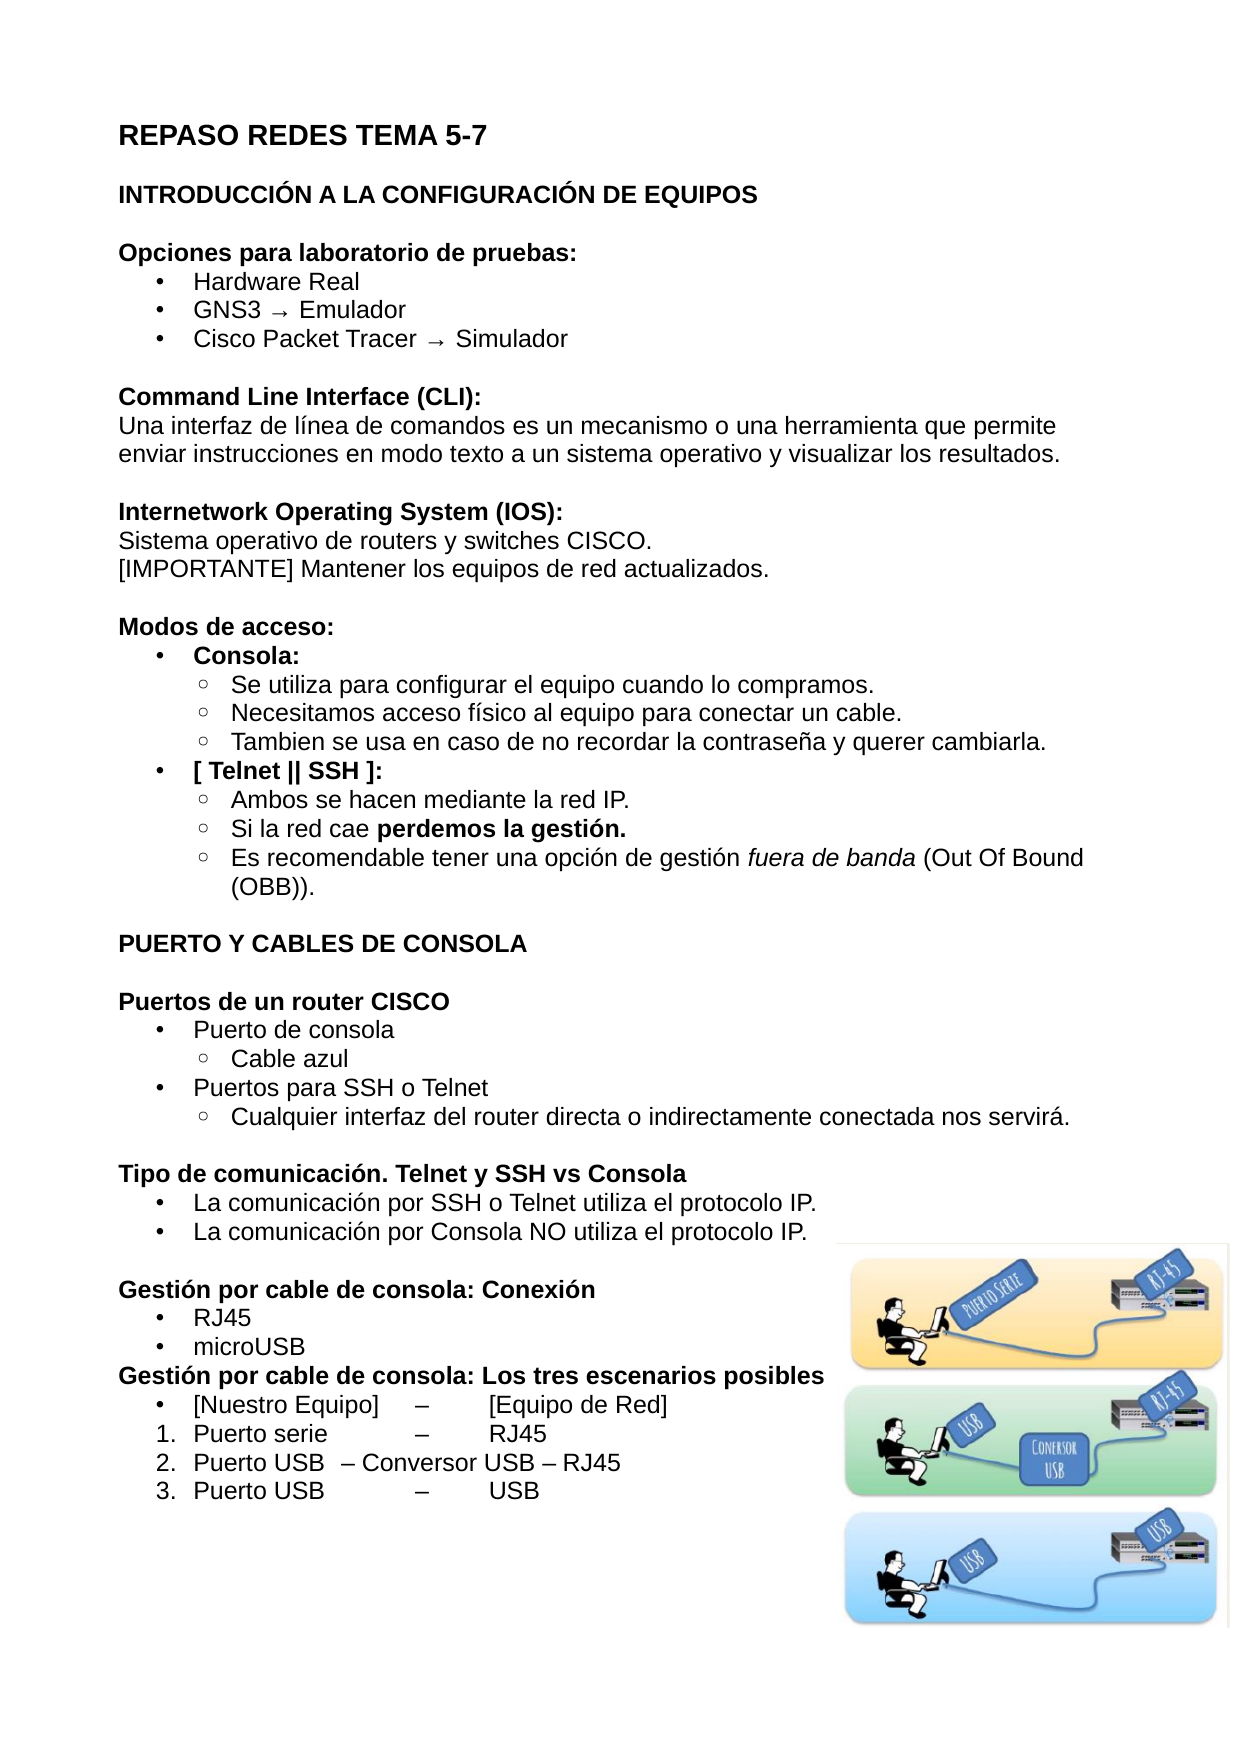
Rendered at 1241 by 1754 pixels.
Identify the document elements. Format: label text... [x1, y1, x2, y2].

list Hardware Real [156, 267, 1122, 296]
list Cualquier interfaz del router directa o indirectamente conectada nos servirá. [193, 1102, 1122, 1131]
text Puertos de un router CISCO [118, 987, 1122, 1015]
list Es recomendable tener una opción de gestión fuera de banda (Out Of Bound (OBB)). [193, 843, 1122, 900]
picture [836, 1243, 1230, 1628]
list GNS3 → Emulador [156, 296, 1122, 324]
list La comunicación por SSH o Telnet utiliza el protocolo IP. [156, 1188, 1122, 1217]
list microUSB [156, 1332, 836, 1361]
text INTRODUCCIÓN A LA CONFIGURACIÓN DE EQUIPOS [118, 180, 1122, 209]
text Gestión por cable de consola: Los tres escenarios posibles [118, 1361, 836, 1390]
list Ambos se hacen mediante la red IP. [193, 785, 1122, 814]
text Sistema operativo de routers y switches CISCO. [118, 526, 1122, 554]
text Command Line Interface (CLI): [118, 382, 1122, 411]
list Puerto serie – RJ45 [156, 1419, 836, 1447]
list La comunicación por Consola NO utiliza el protocolo IP. [156, 1217, 1122, 1246]
list Se utiliza para configurar el equipo cuando lo compramos. [193, 669, 1122, 698]
list Cable azul [193, 1044, 1122, 1073]
text Gestión por cable de consola: Conexión [118, 1275, 836, 1303]
list Puerto USB – USB [156, 1476, 836, 1505]
list Necesitamos acceso físico al equipo para conectar un cable. [193, 698, 1122, 727]
list Consola: [156, 641, 1122, 669]
text [IMPORTANTE] Mantener los equipos de red actualizados. [118, 554, 1122, 583]
text Opciones para laboratorio de pruebas: [118, 238, 1122, 267]
list Puerto USB – Conversor USB – RJ45 [156, 1447, 836, 1476]
text Modos de acceso: [118, 612, 1122, 641]
list Cisco Packet Tracer → Simulador [156, 324, 1122, 353]
text REPASO REDES TEMA 5-7 [118, 118, 1122, 152]
list Si la red cae perdemos la gestión. [193, 814, 1122, 843]
list [ Telnet || SSH ]: [156, 756, 1122, 785]
list Puertos para SSH o Telnet [156, 1073, 1122, 1102]
list Puerto de consola [156, 1015, 1122, 1044]
text Internetwork Operating System (IOS): [118, 497, 1122, 526]
text PUERTO Y CABLES DE CONSOLA [118, 929, 1122, 958]
list RJ45 [156, 1303, 836, 1332]
text Tipo de comunicación. Telnet y SSH vs Consola [118, 1159, 1122, 1188]
text Una interfaz de línea de comandos es un mecanismo o una herramienta que permite enviar instrucciones en modo texto a un sistema operativo y visualizar los resultados. [118, 411, 1122, 468]
list [Nuestro Equipo] – [Equipo de Red] [156, 1390, 836, 1419]
list Tambien se usa en caso de no recordar la contraseña y querer cambiarla. [193, 727, 1122, 756]
